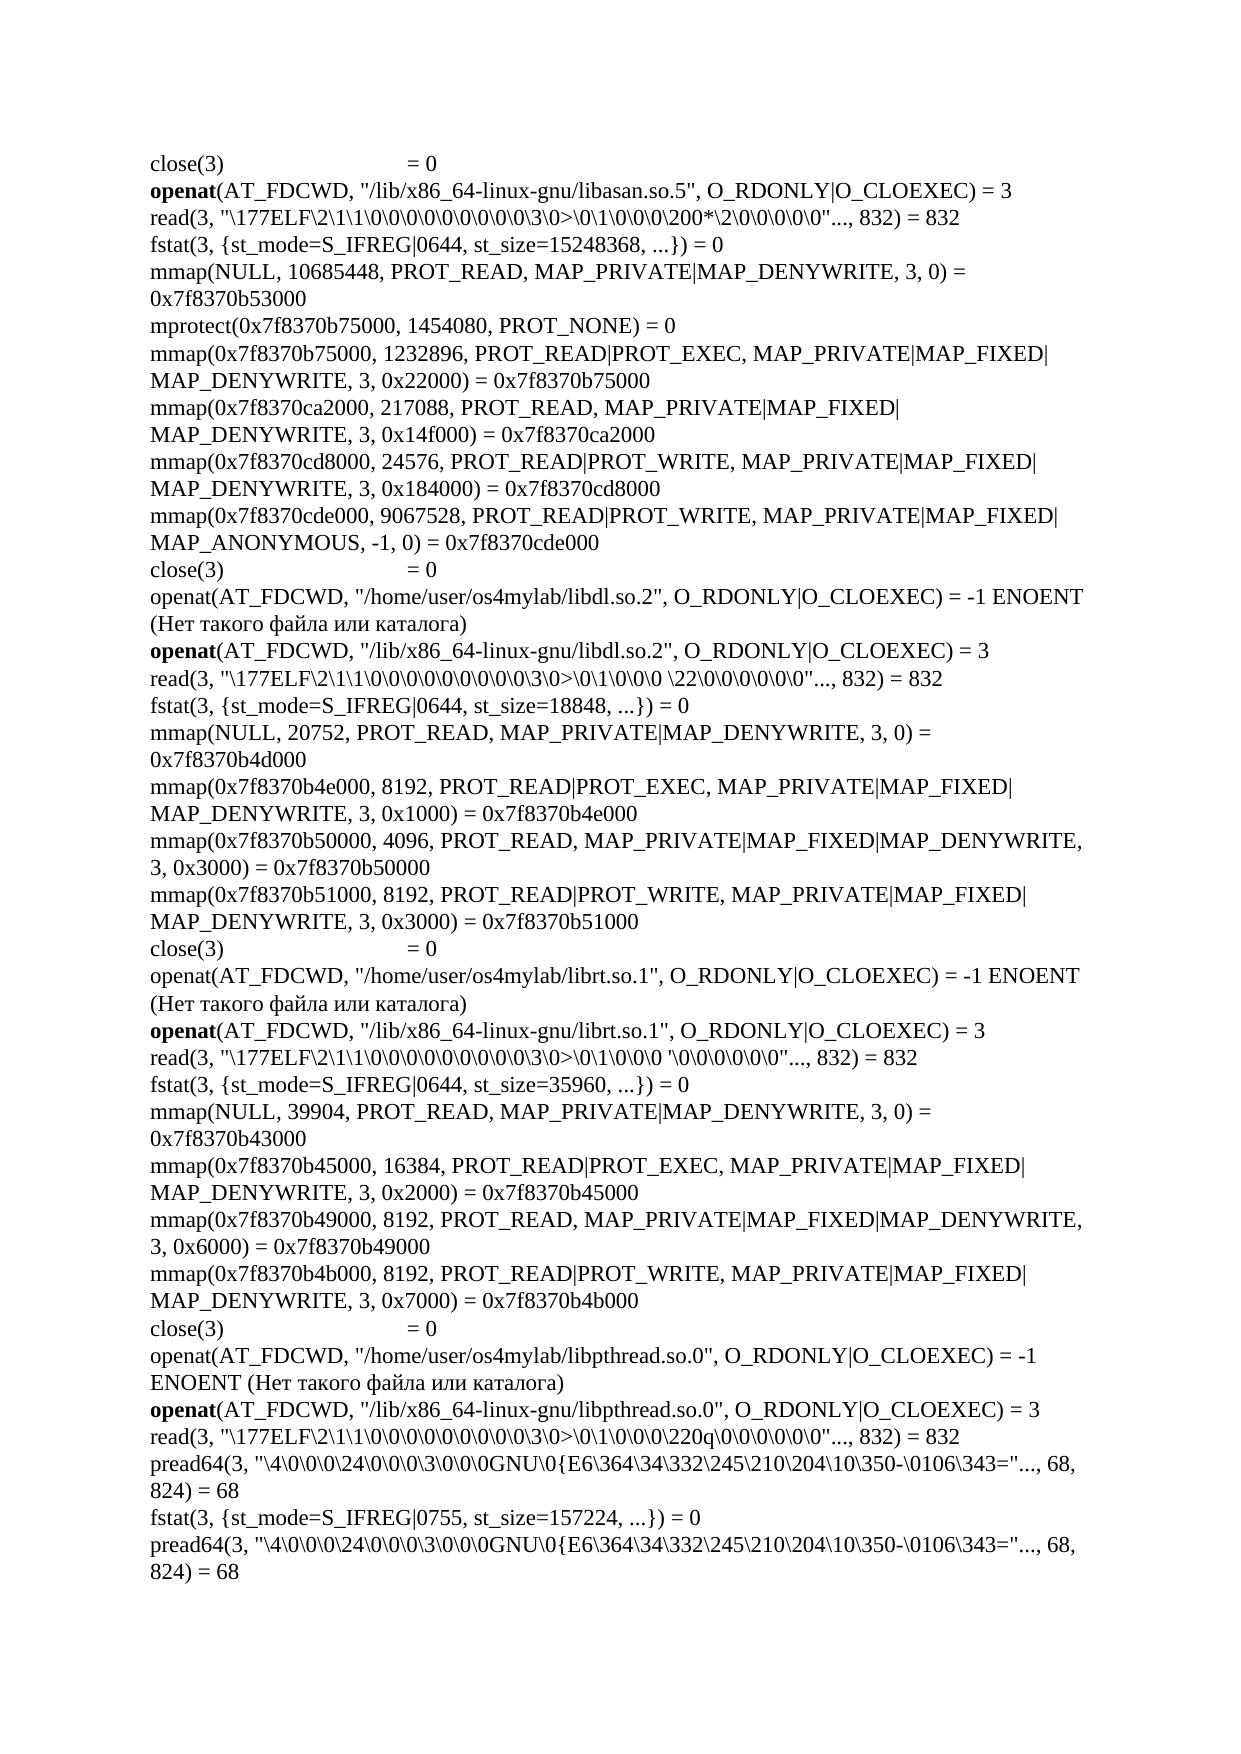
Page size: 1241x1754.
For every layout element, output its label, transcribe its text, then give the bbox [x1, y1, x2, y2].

text openat(AT_FDCWD, "/lib/x86_64-linux-gnu/librt.so.1", O_RDONLY|O_CLOEXEC) = 3 [150, 1017, 1090, 1043]
text openat(AT_FDCWD, "/home/user/os4mylab/libpthread.so.0", O_RDONLY|O_CLOEXEC) = -1 ENOENT (Нет такого файла или каталога) [150, 1342, 1090, 1395]
text mmap(0x7f8370b4b000, 8192, PROT_READ|PROT_WRITE, MAP_PRIVATE|MAP_FIXED|MAP_DENYWRITE, 3, 0x7000) = 0x7f8370b4b000 [150, 1260, 1090, 1314]
text mmap(0x7f8370b50000, 4096, PROT_READ, MAP_PRIVATE|MAP_FIXED|MAP_DENYWRITE, 3, 0x3000) = 0x7f8370b50000 [150, 827, 1090, 881]
text mmap(NULL, 39904, PROT_READ, MAP_PRIVATE|MAP_DENYWRITE, 3, 0) = 0x7f8370b43000 [150, 1098, 1090, 1151]
text fstat(3, {st_mode=S_IFREG|0644, st_size=15248368, ...}) = 0 [150, 231, 1090, 258]
text mmap(0x7f8370cd8000, 24576, PROT_READ|PROT_WRITE, MAP_PRIVATE|MAP_FIXED|MAP_DENYWRITE, 3, 0x184000) = 0x7f8370cd8000 [150, 448, 1090, 501]
text openat(AT_FDCWD, "/lib/x86_64-linux-gnu/libpthread.so.0", O_RDONLY|O_CLOEXEC) = 3 [150, 1396, 1090, 1422]
text read(3, "\177ELF\2\1\1\0\0\0\0\0\0\0\0\0\3\0>\0\1\0\0\0 \22\0\0\0\0\0\0"..., 832) = 832 [150, 664, 1090, 691]
text fstat(3, {st_mode=S_IFREG|0644, st_size=18848, ...}) = 0 [150, 692, 1090, 718]
text fstat(3, {st_mode=S_IFREG|0755, st_size=157224, ...}) = 0 [150, 1504, 1090, 1531]
text close(3) = 0 [150, 935, 1090, 962]
text mmap(0x7f8370b75000, 1232896, PROT_READ|PROT_EXEC, MAP_PRIVATE|MAP_FIXED|MAP_DENYWRITE, 3, 0x22000) = 0x7f8370b75000 [150, 339, 1090, 393]
text read(3, "\177ELF\2\1\1\0\0\0\0\0\0\0\0\0\3\0>\0\1\0\0\0\200*\2\0\0\0\0\0"..., 832) = 832 [150, 204, 1090, 231]
text mmap(NULL, 20752, PROT_READ, MAP_PRIVATE|MAP_DENYWRITE, 3, 0) = 0x7f8370b4d000 [150, 719, 1090, 772]
text openat(AT_FDCWD, "/lib/x86_64-linux-gnu/libdl.so.2", O_RDONLY|O_CLOEXEC) = 3 [150, 637, 1090, 664]
text close(3) = 0 [150, 150, 1090, 176]
text mmap(0x7f8370ca2000, 217088, PROT_READ, MAP_PRIVATE|MAP_FIXED|MAP_DENYWRITE, 3, 0x14f000) = 0x7f8370ca2000 [150, 394, 1090, 447]
text openat(AT_FDCWD, "/home/user/os4mylab/librt.so.1", O_RDONLY|O_CLOEXEC) = -1 ENOENT (Нет такого файла или каталога) [150, 962, 1090, 1016]
text openat(AT_FDCWD, "/home/user/os4mylab/libdl.so.2", O_RDONLY|O_CLOEXEC) = -1 ENOENT (Нет такого файла или каталога) [150, 583, 1090, 637]
text mprotect(0x7f8370b75000, 1454080, PROT_NONE) = 0 [150, 312, 1090, 339]
text mmap(0x7f8370b51000, 8192, PROT_READ|PROT_WRITE, MAP_PRIVATE|MAP_FIXED|MAP_DENYWRITE, 3, 0x3000) = 0x7f8370b51000 [150, 881, 1090, 935]
text mmap(0x7f8370b45000, 16384, PROT_READ|PROT_EXEC, MAP_PRIVATE|MAP_FIXED|MAP_DENYWRITE, 3, 0x2000) = 0x7f8370b45000 [150, 1152, 1090, 1206]
text read(3, "\177ELF\2\1\1\0\0\0\0\0\0\0\0\0\3\0>\0\1\0\0\0 '\0\0\0\0\0\0"..., 832) = 832 [150, 1044, 1090, 1070]
text pread64(3, "\4\0\0\0\24\0\0\0\3\0\0\0GNU\0{E6\364\34\332\245\210\204\10\350-\0106\343="..., 68, 824) = 68 [150, 1531, 1090, 1585]
text read(3, "\177ELF\2\1\1\0\0\0\0\0\0\0\0\0\3\0>\0\1\0\0\0\220q\0\0\0\0\0\0"..., 832) = 832 [150, 1423, 1090, 1449]
text pread64(3, "\4\0\0\0\24\0\0\0\3\0\0\0GNU\0{E6\364\34\332\245\210\204\10\350-\0106\343="..., 68, 824) = 68 [150, 1450, 1090, 1503]
text mmap(0x7f8370b49000, 8192, PROT_READ, MAP_PRIVATE|MAP_FIXED|MAP_DENYWRITE, 3, 0x6000) = 0x7f8370b49000 [150, 1206, 1090, 1260]
text mmap(0x7f8370cde000, 9067528, PROT_READ|PROT_WRITE, MAP_PRIVATE|MAP_FIXED|MAP_ANONYMOUS, -1, 0) = 0x7f8370cde000 [150, 502, 1090, 556]
text close(3) = 0 [150, 556, 1090, 583]
text close(3) = 0 [150, 1314, 1090, 1341]
text openat(AT_FDCWD, "/lib/x86_64-linux-gnu/libasan.so.5", O_RDONLY|O_CLOEXEC) = 3 [150, 177, 1090, 203]
text mmap(0x7f8370b4e000, 8192, PROT_READ|PROT_EXEC, MAP_PRIVATE|MAP_FIXED|MAP_DENYWRITE, 3, 0x1000) = 0x7f8370b4e000 [150, 773, 1090, 826]
text mmap(NULL, 10685448, PROT_READ, MAP_PRIVATE|MAP_DENYWRITE, 3, 0) = 0x7f8370b53000 [150, 258, 1090, 312]
text fstat(3, {st_mode=S_IFREG|0644, st_size=35960, ...}) = 0 [150, 1071, 1090, 1097]
